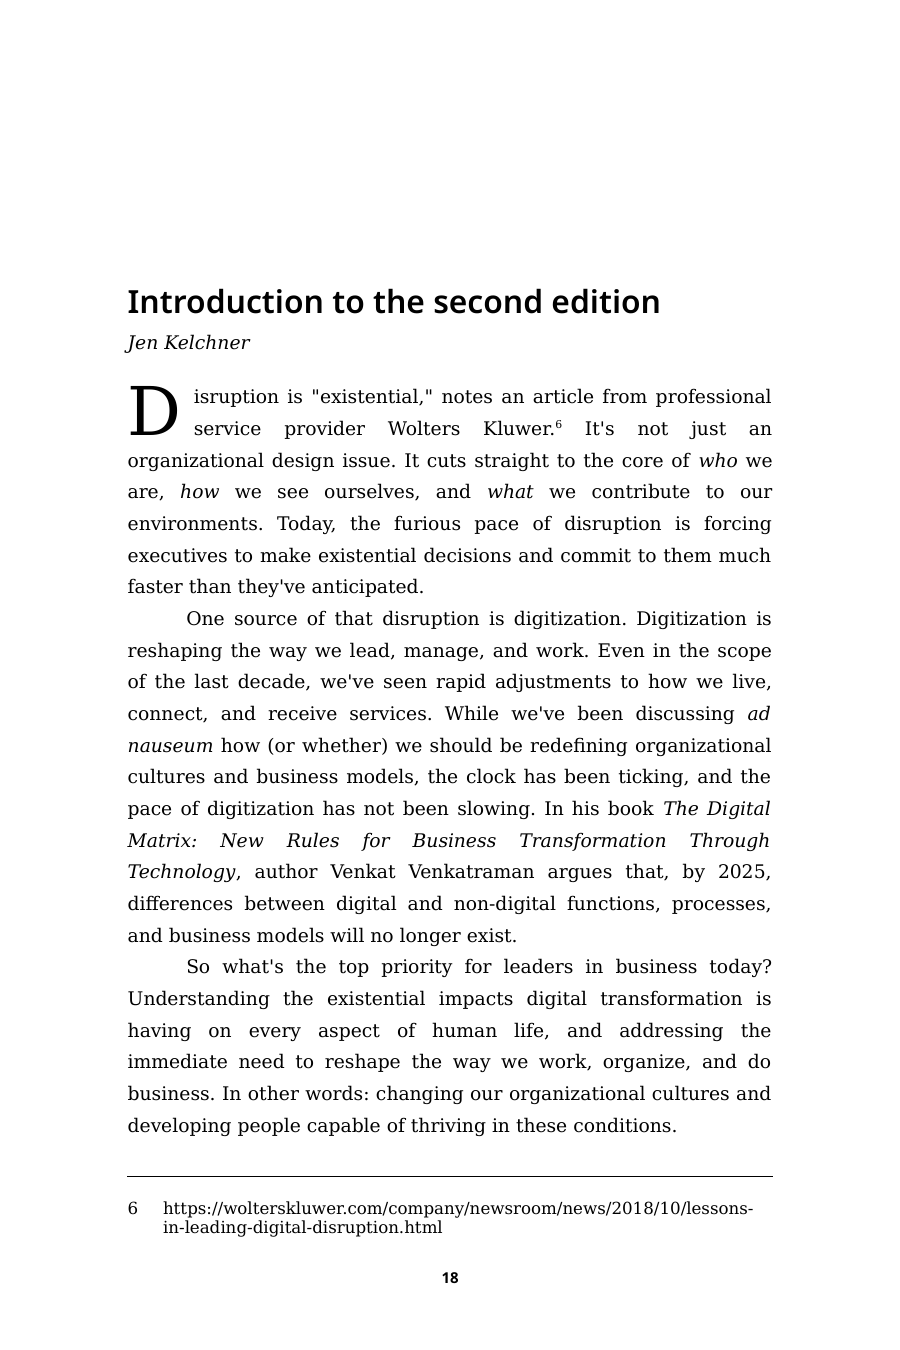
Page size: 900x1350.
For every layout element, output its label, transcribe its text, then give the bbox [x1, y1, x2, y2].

text https://wolterskluwer.com/company/newsroom/news/2018/10/lessons-in-leading-digital-disruption.html [127, 1199, 772, 1237]
subtitle Introduction to the second edition [127, 283, 772, 320]
text Disruption is "existential," notes an article from professional service provider Wolters Kluwer. It's not just an organizational design issue. It cuts straight to the core of who we are, how we see ourselves, and what we contribute to our environments. Today, the furious pace of disruption is forcing executives to make existential decisions and commit to them much faster than they've anticipated. [127, 387, 772, 598]
text So what's the top priority for leaders in business today? Understanding the existential impacts digital transformation is having on every aspect of human life, and addressing the immediate need to reshape the way we work, organize, and do business. In other words: changing our organizational cultures and developing people capable of thriving in these conditions. [127, 957, 772, 1137]
text One source of that disruption is digitization. Digitization is reshaping the way we lead, manage, and work. Even in the scope of the last decade, we've seen rapid adjustments to how we live, connect, and receive services. While we've been discussing ad nauseum how (or whether) we should be redefining organizational cultures and business models, the clock has been ticking, and the pace of digitization has not been slowing. In his book The Digital Matrix: New Rules for Business Transformation Through Technology, author Venkat Venkatraman argues that, by 2025, differences between digital and non-digital functions, processes, and business models will no longer exist. [127, 608, 772, 947]
text Jen Kelchner [127, 332, 772, 354]
